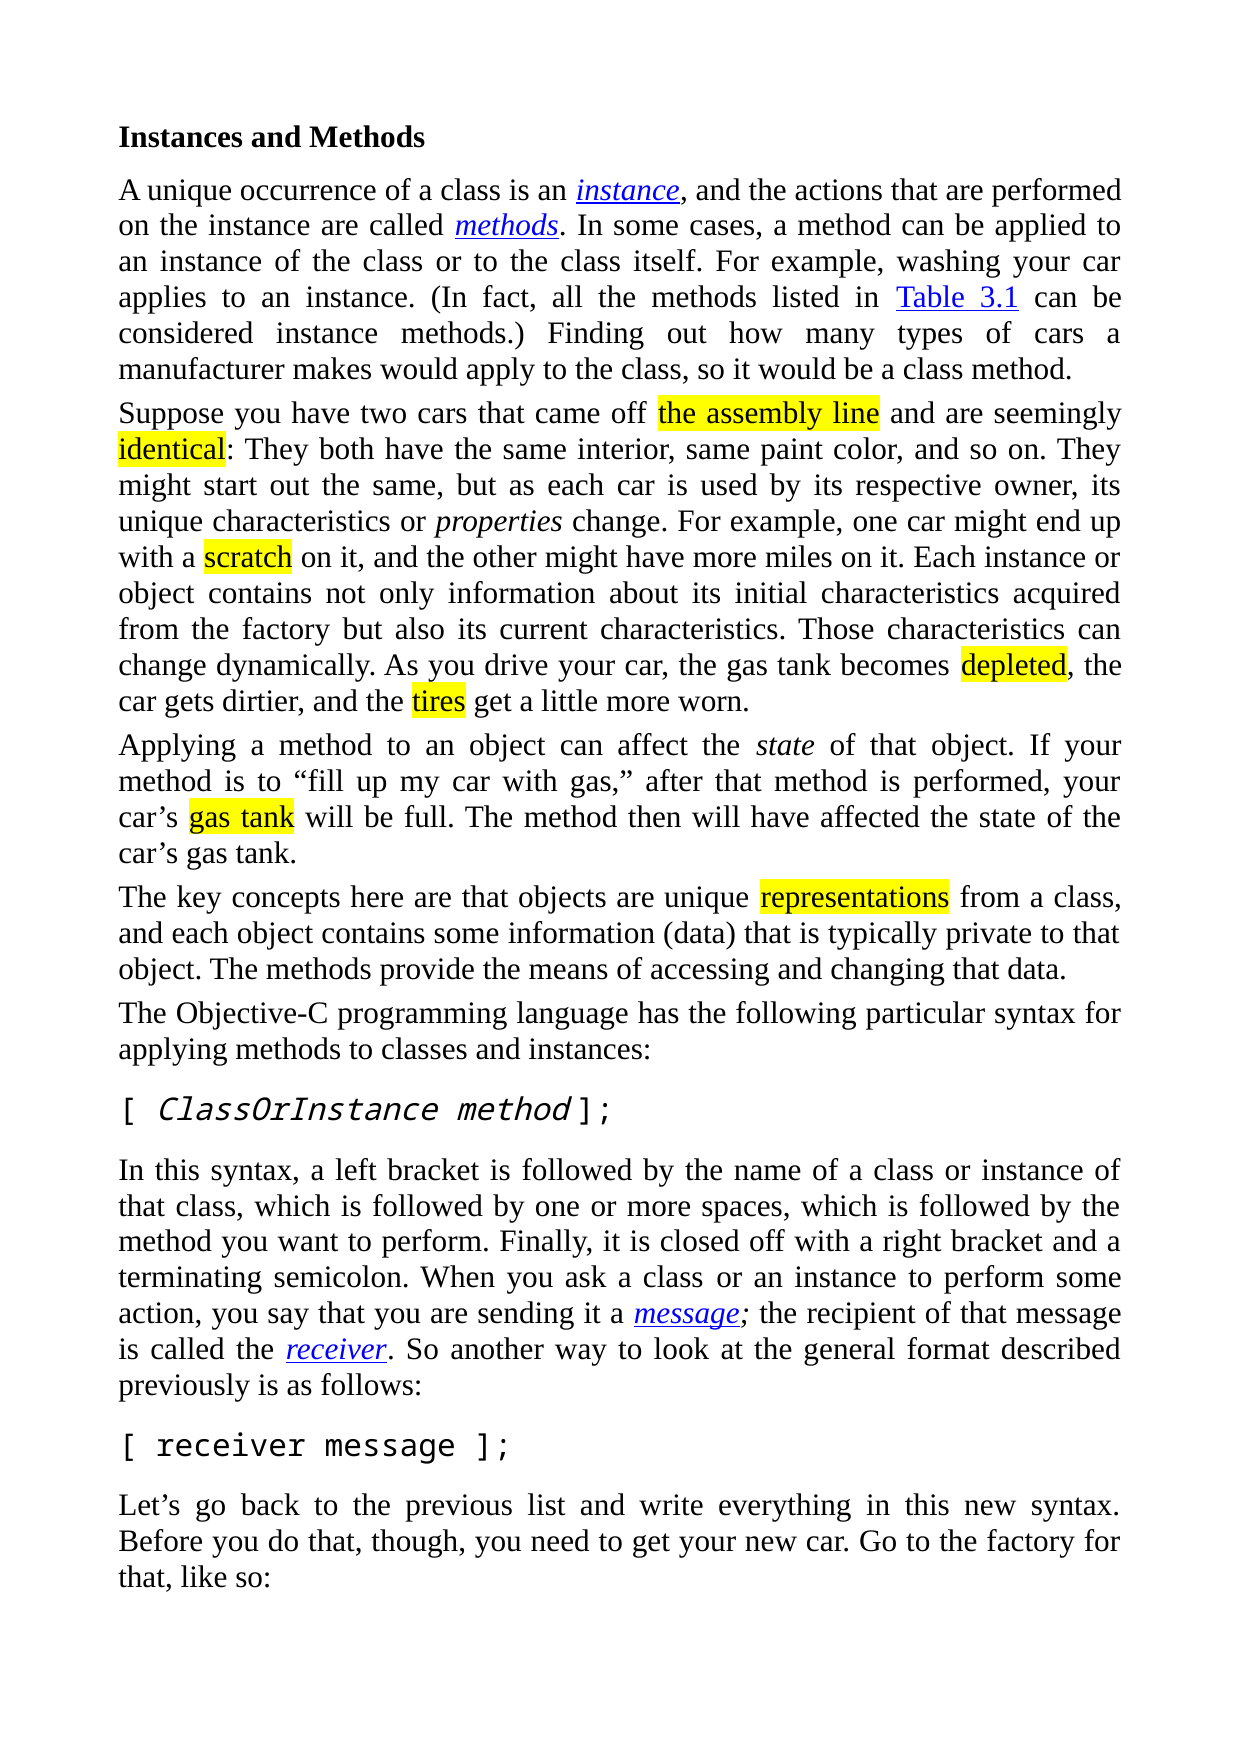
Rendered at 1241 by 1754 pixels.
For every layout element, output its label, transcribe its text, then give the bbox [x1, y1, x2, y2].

text A unique occurrence of a class is an instance, and the actions that are performed on the instance are called methods. In some cases, a method can be applied to an instance of the class or to the class itself. For example, washing your car applies to an instance. (In fact, all the methods listed in Table 3.1 can be considered instance methods.) Finding out how many types of cars a manufacturer makes would apply to the class, so it would be a class method. [118, 171, 1122, 386]
text Instances and Methods [118, 118, 1122, 154]
text Suppose you have two cars that came off the assembly line and are seemingly identical: They both have the same interior, same paint color, and so on. They might start out the same, but as each car is used by its respective owner, its unique characteristics or properties change. For example, one car might end up with a scratch on it, and the other might have more miles on it. Each instance or object contains not only information about its initial characteristics acquired from the factory but also its current characteristics. Those characteristics can change dynamically. As you drive your car, the gas tank becomes depleted, the car gets dirtier, and the tires get a little more worn. [118, 395, 1122, 718]
text In this syntax, a left bracket is followed by the name of a class or instance of that class, which is followed by one or more spaces, which is followed by the method you want to perform. Finally, it is closed off with a right bracket and a terminating semicolon. When you ask a class or an instance to perform some action, you say that you are sending it a message; the recipient of that message is called the receiver. So another way to look at the general format described previously is as follows: [118, 1151, 1122, 1402]
text Let’s go back to the previous list and write everything in this new syntax. Before you do that, though, you need to get your new car. Go to the factory for that, like so: [118, 1487, 1122, 1594]
text The key concepts here are that objects are unique representations from a class, and each object contains some information (data) that is typically private to that object. The methods provide the means of accessing and changing that data. [118, 878, 1122, 986]
text [ receiver message ]; [118, 1423, 1122, 1466]
text Applying a method to an object can affect the state of that object. If your method is to “fill up my car with gas,” after that method is performed, your car’s gas tank will be full. The method then will have affected the state of the car’s gas tank. [118, 726, 1122, 870]
text [ ClassOrInstance method ]; [118, 1087, 1122, 1130]
text The Objective-C programming language has the following particular syntax for applying methods to classes and instances: [118, 995, 1122, 1067]
